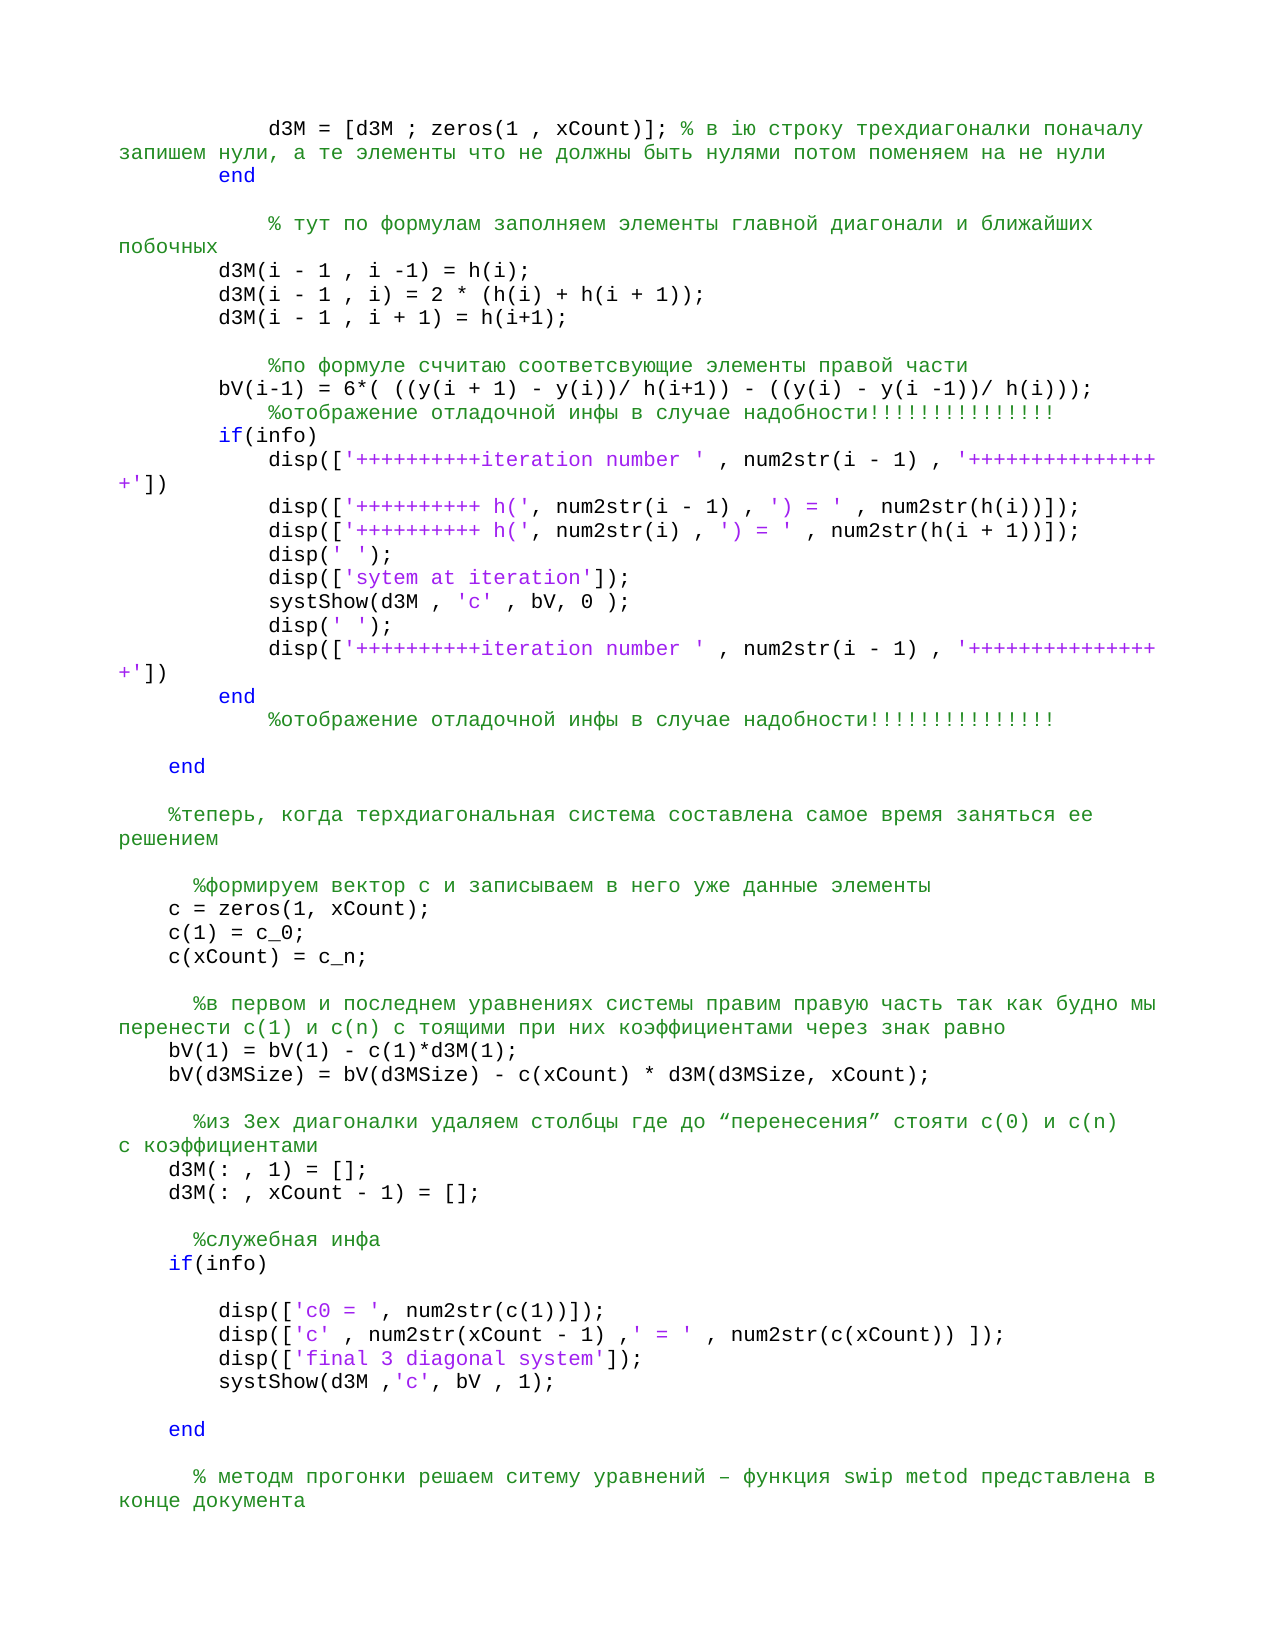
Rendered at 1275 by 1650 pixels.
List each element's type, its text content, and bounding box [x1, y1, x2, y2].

text disp(' '); [118, 544, 1157, 567]
text disp(['++++++++++ h(', num2str(i) , ') = ' , num2str(h(i + 1))]); [118, 520, 1157, 544]
text % методм прогонки решаем ситему уравнений – функция swip metod представлена в конце документа [118, 1466, 1157, 1513]
text disp(['c' , num2str(xCount - 1) ,' = ' , num2str(c(xCount)) ]); [118, 1324, 1157, 1348]
text disp(['final 3 diagonal system']); [118, 1348, 1157, 1371]
text bV(1) = bV(1) - c(1)*d3M(1); [118, 1040, 1157, 1064]
text end [118, 757, 1157, 780]
text c = zeros(1, xCount); [118, 898, 1157, 922]
text systShow(d3M , 'c' , bV, 0 ); [118, 591, 1157, 615]
text d3M(: , 1) = []; [118, 1158, 1157, 1182]
text disp(['c0 = ', num2str(c(1))]); [118, 1300, 1157, 1324]
text disp(['++++++++++ h(', num2str(i - 1) , ') = ' , num2str(h(i))]); [118, 496, 1157, 520]
text disp(['++++++++++iteration number ' , num2str(i - 1) , '++++++++++++++++']) [118, 449, 1157, 496]
text if(info) [118, 426, 1157, 449]
text disp(['++++++++++iteration number ' , num2str(i - 1) , '++++++++++++++++']) [118, 638, 1157, 686]
text %в первом и последнем уравнениях системы правим правую часть так как будно мы перенести с(1) и с(n) с тоящими при них коэффициентами через знак равно [118, 993, 1157, 1040]
text %формируем вектор с и записываем в него уже данные элементы [118, 875, 1157, 898]
text d3M(: , xCount - 1) = []; [118, 1182, 1157, 1206]
text if(info) [118, 1253, 1157, 1277]
text disp(['sytem at iteration']); [118, 567, 1157, 591]
text c(xCount) = c_n; [118, 946, 1157, 969]
text c(1) = c_0; [118, 922, 1157, 946]
text disp(' '); [118, 615, 1157, 638]
text systShow(d3M ,'c', bV , 1); [118, 1371, 1157, 1395]
text end [118, 1419, 1157, 1442]
text d3M(i - 1 , i + 1) = h(i+1); [118, 307, 1157, 331]
text %по формуле сччитаю соответсвующие элементы правой части [118, 354, 1157, 378]
text end [118, 165, 1157, 189]
text d3M(i - 1 , i -1) = h(i); [118, 260, 1157, 284]
text %отображение отладочной инфы в случае надобности!!!!!!!!!!!!!!! [118, 709, 1157, 733]
text % тут по формулам заполняем элементы главной диагонали и ближайших побочных [118, 213, 1157, 260]
text bV(d3MSize) = bV(d3MSize) - c(xCount) * d3M(d3MSize, xCount); [118, 1064, 1157, 1088]
text %отображение отладочной инфы в случае надобности!!!!!!!!!!!!!!! [118, 402, 1157, 426]
text d3M(i - 1 , i) = 2 * (h(i) + h(i + 1)); [118, 284, 1157, 307]
text %теперь, когда терхдиагональная система составлена самое время заняться ее решением [118, 804, 1157, 851]
text %служебная инфа [118, 1229, 1157, 1253]
text %из 3ех диагоналки удаляем столбцы где до “перенесения” стояти c(0) и c(n) [118, 1111, 1157, 1135]
text с коэффициентами [118, 1135, 1157, 1158]
text bV(i-1) = 6*( ((y(i + 1) - y(i))/ h(i+1)) - ((y(i) - y(i -1))/ h(i))); [118, 378, 1157, 402]
text d3M = [d3M ; zeros(1 , xCount)]; % в iю cтроку трехдиагоналки поначалу запишем нули, а те элементы что не должны быть нулями потом поменяем на не нули [118, 118, 1157, 165]
text end [118, 686, 1157, 709]
